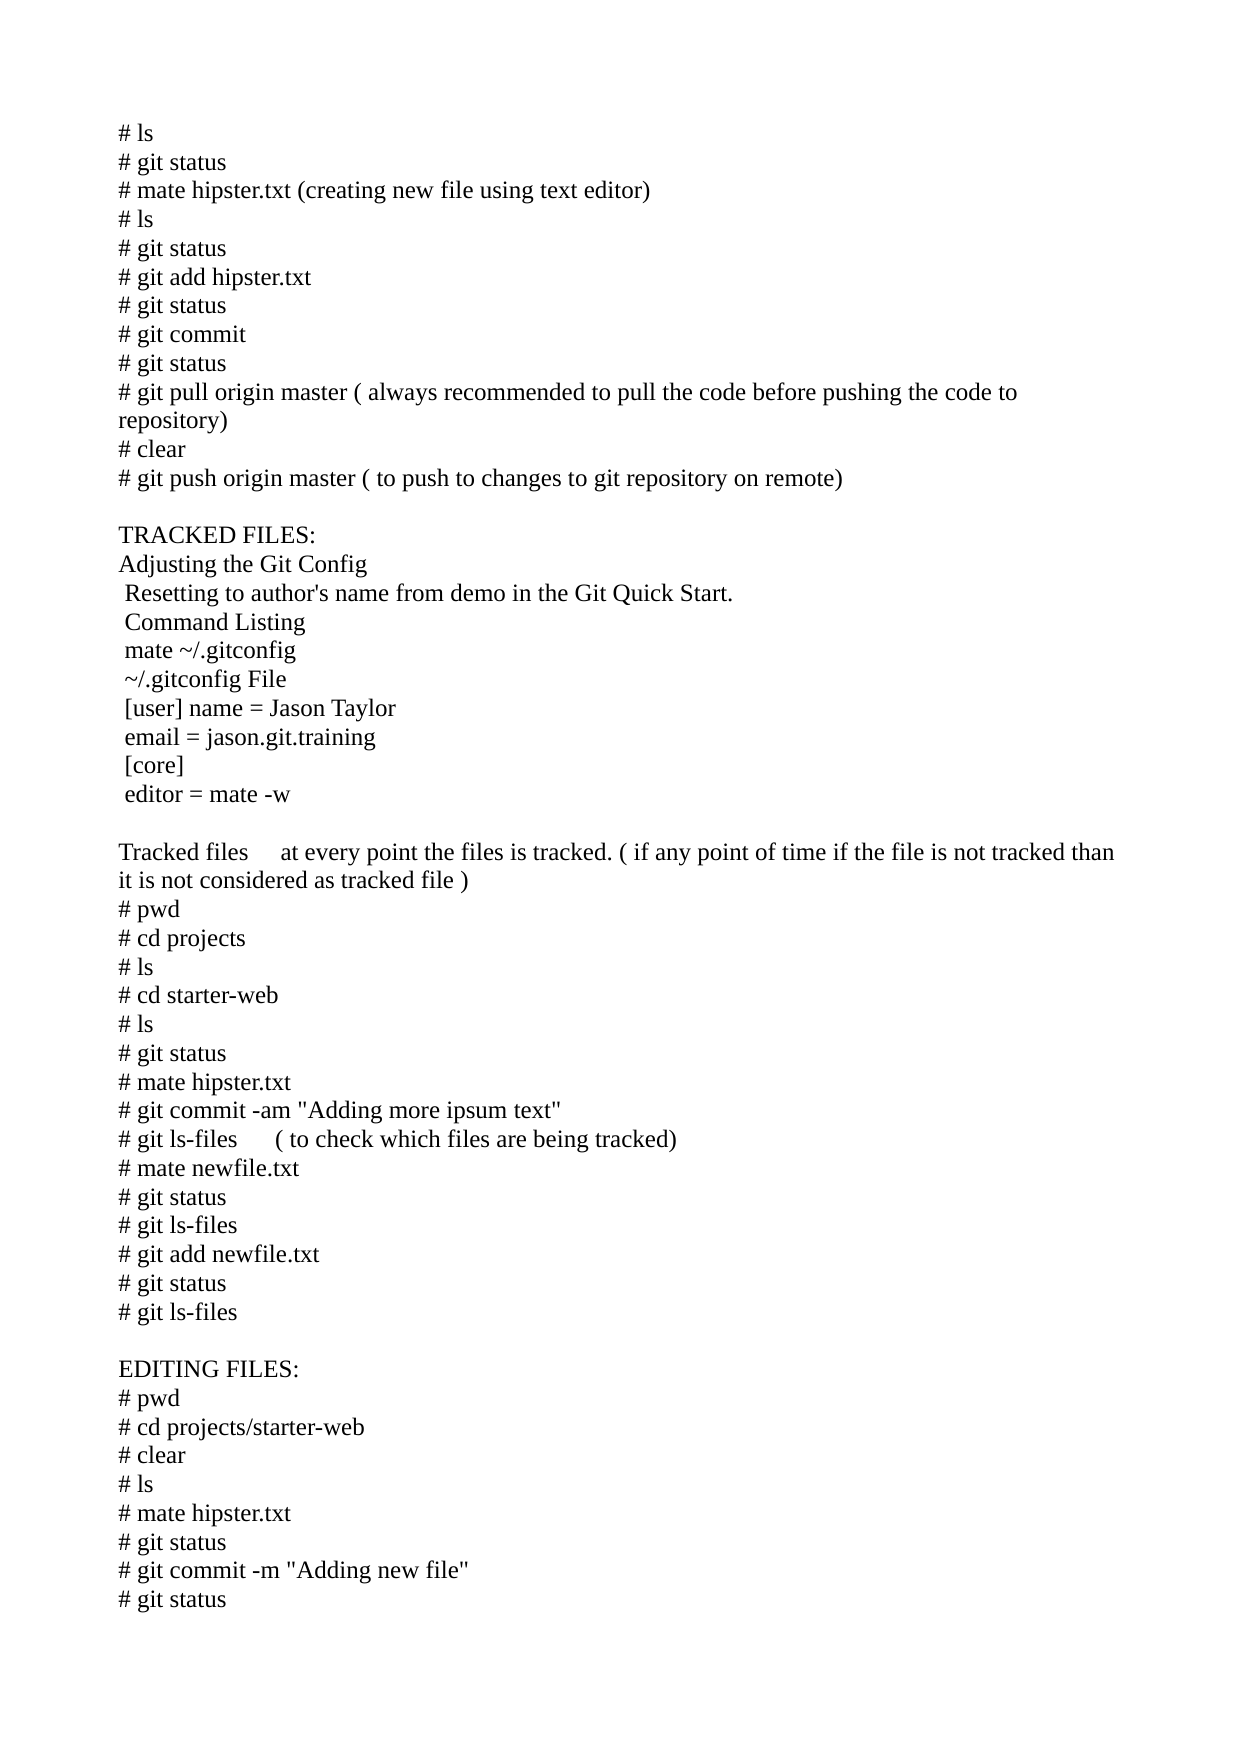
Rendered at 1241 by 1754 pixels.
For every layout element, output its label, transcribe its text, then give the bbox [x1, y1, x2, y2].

text # mate hipster.txt [118, 1067, 1122, 1096]
text [user] name = Jason Taylor [118, 693, 1122, 722]
text # git status [118, 1038, 1122, 1067]
text # ls [118, 1469, 1122, 1498]
text # ls [118, 952, 1122, 981]
text # git status [118, 233, 1122, 262]
text # git status [118, 1527, 1122, 1556]
text Tracked files  at every point the files is tracked. ( if any point of time if the file is not tracked than it is not considered as tracked file ) [118, 837, 1122, 894]
text # ls [118, 1009, 1122, 1038]
text # clear [118, 434, 1122, 463]
text # git commit -am "Adding more ipsum text" [118, 1096, 1122, 1124]
text # git commit [118, 319, 1122, 348]
text TRACKED FILES: [118, 521, 1122, 549]
text # git add hipster.txt [118, 262, 1122, 291]
text editor = mate -w [118, 779, 1122, 808]
text email = jason.git.training [118, 722, 1122, 751]
text # clear [118, 1441, 1122, 1469]
text # git status [118, 291, 1122, 319]
text [core] [118, 751, 1122, 779]
text # cd projects [118, 923, 1122, 952]
text # git status [118, 147, 1122, 176]
text # git push origin master ( to push to changes to git repository on remote) [118, 463, 1122, 492]
text # cd starter-web [118, 981, 1122, 1009]
text # git ls-files [118, 1211, 1122, 1239]
text # ls [118, 204, 1122, 233]
text # ls [118, 118, 1122, 147]
text # git status [118, 1268, 1122, 1297]
text # git status [118, 1182, 1122, 1211]
text # git add newfile.txt [118, 1239, 1122, 1268]
text # pwd [118, 1383, 1122, 1412]
text Command Listing [118, 607, 1122, 636]
text Resetting to author's name from demo in the Git Quick Start. [118, 578, 1122, 607]
text mate ~/.gitconfig [118, 636, 1122, 664]
text EDITING FILES: [118, 1354, 1122, 1383]
text # mate hipster.txt [118, 1498, 1122, 1527]
text # git ls-files [118, 1297, 1122, 1326]
text Adjusting the Git Config [118, 549, 1122, 578]
text # git status [118, 348, 1122, 377]
text # mate hipster.txt (creating new file using text editor) [118, 176, 1122, 204]
text # git status [118, 1584, 1122, 1613]
text # mate newfile.txt [118, 1153, 1122, 1182]
text # git pull origin master ( always recommended to pull the code before pushing the code to repository) [118, 377, 1122, 434]
text # cd projects/starter-web [118, 1412, 1122, 1441]
text ~/.gitconfig File [118, 664, 1122, 693]
text # pwd [118, 894, 1122, 923]
text # git ls-files ( to check which files are being tracked) [118, 1124, 1122, 1153]
text # git commit -m "Adding new file" [118, 1556, 1122, 1584]
